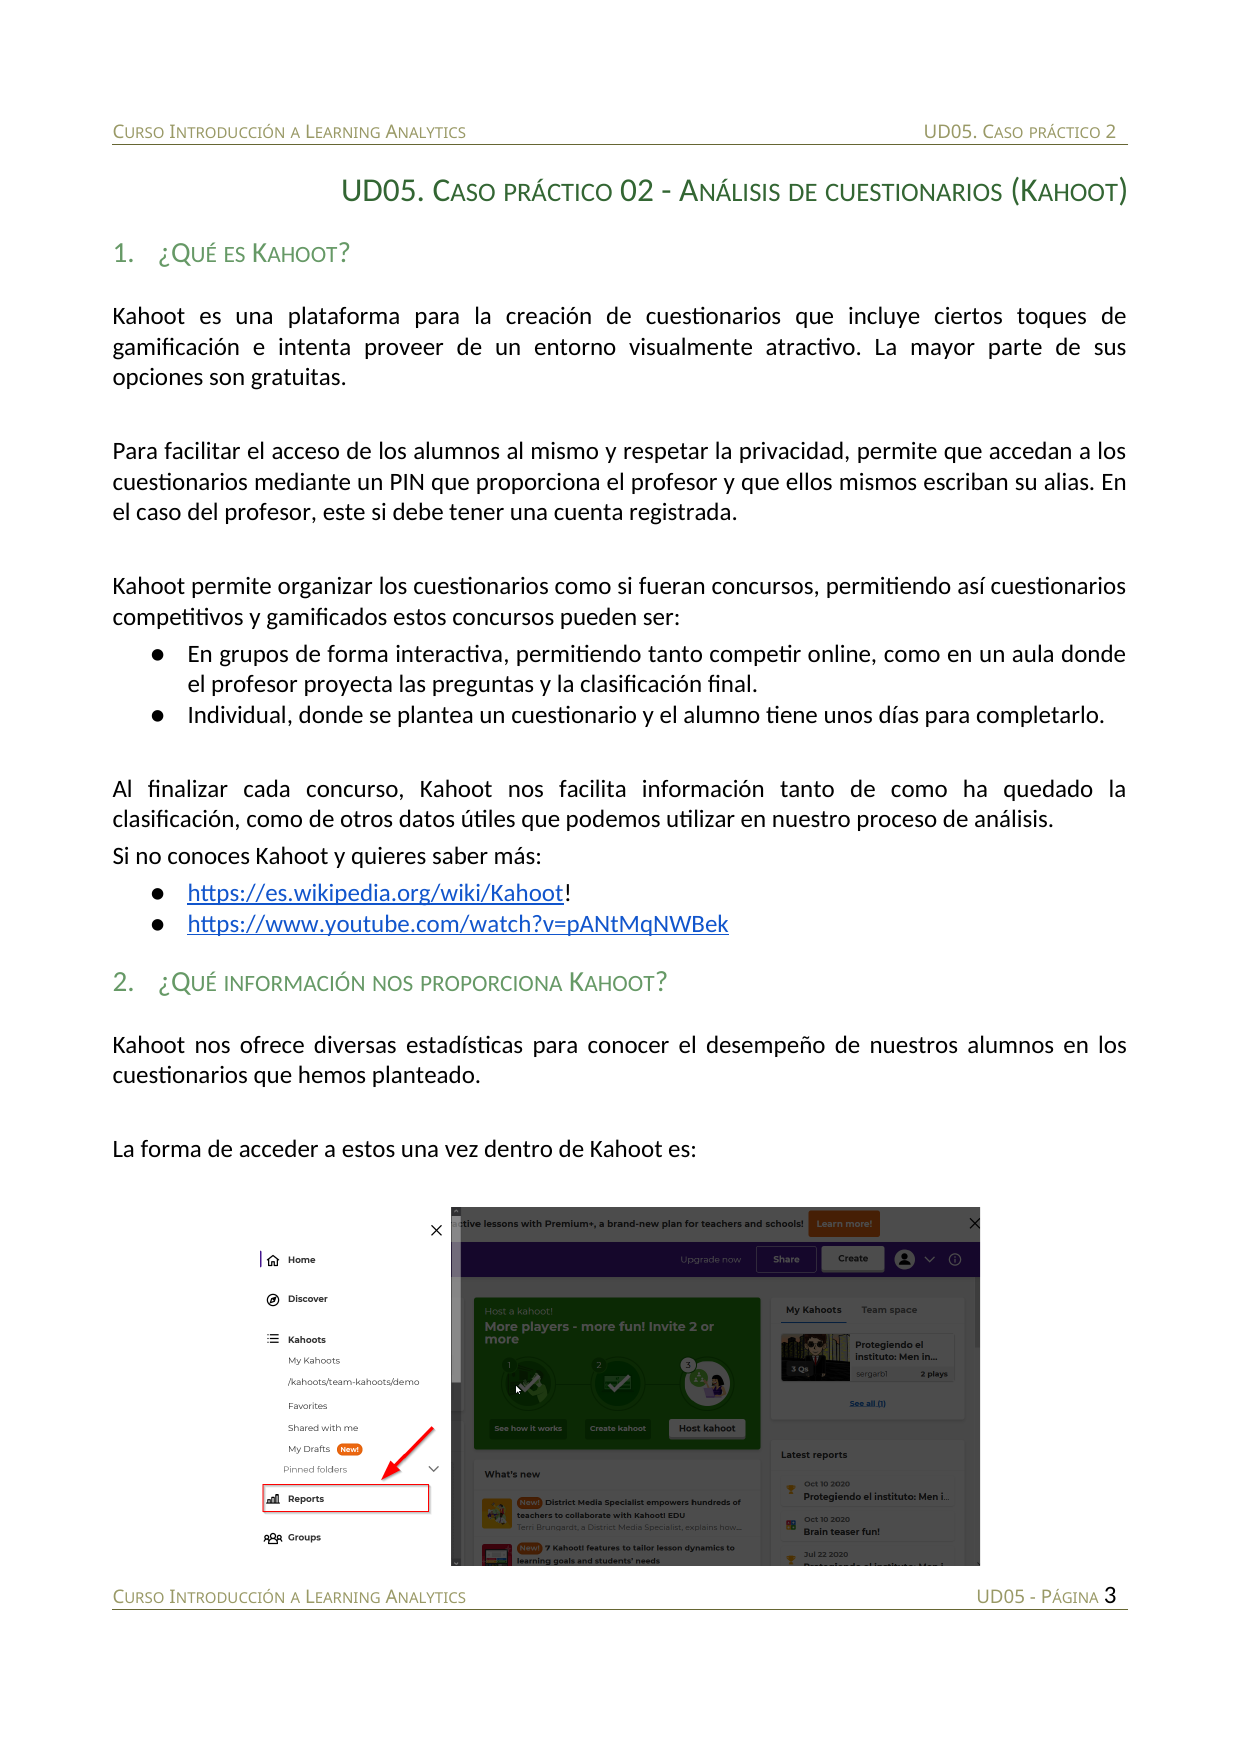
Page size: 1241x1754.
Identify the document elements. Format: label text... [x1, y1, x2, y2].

picture [260, 1207, 980, 1566]
subtitle ¿Qué información nos proporciona Kahoot? [112, 963, 1128, 999]
text Si no conoces Kahoot y quieres saber más: [112, 840, 1128, 871]
text Kahoot nos ofrece diversas estadísticas para conocer el desempeño de nuestros alumnos en los cuestionarios que hemos planteado. [112, 1029, 1128, 1090]
text Kahoot permite organizar los cuestionarios como si fueran concursos, permitiendo así cuestionarios competitivos y gamificados estos concursos pueden ser: [112, 570, 1128, 631]
list Individual, donde se plantea un cuestionario y el alumno tiene unos días para completarlo. [150, 699, 1128, 729]
text Al finalizar cada concurso, Kahoot nos facilita información tanto de como ha quedado la clasificación, como de otros datos útiles que podemos utilizar en nuestro proceso de análisis. [112, 773, 1128, 834]
text Kahoot es una plataforma para la creación de cuestionarios que incluye ciertos toques de gamificación e intenta proveer de un entorno visualmente atractivo. La mayor parte de sus opciones son gratuitas. [112, 300, 1128, 392]
text Para facilitar el acceso de los alumnos al mismo y respetar la privacidad, permite que accedan a los cuestionarios mediante un PIN que proporciona el profesor y que ellos mismos escriban su alias. En el caso del profesor, este si debe tener una cuenta registrada. [112, 435, 1128, 527]
text UD05. Caso práctico 02 - Análisis de cuestionarios (Kahoot) [112, 169, 1128, 210]
text La forma de acceder a estos una vez dentro de Kahoot es: [112, 1133, 1128, 1164]
list https://es.wikipedia.org/wiki/Kahoot! [150, 877, 1128, 908]
list https://www.youtube.com/watch?v=pANtMqNWBek [150, 908, 1128, 938]
subtitle ¿Qué es Kahoot? [112, 234, 1128, 270]
list En grupos de forma interactiva, permitiendo tanto competir online, como en un aula donde el profesor proyecta las preguntas y la clasificación final. [150, 638, 1128, 699]
